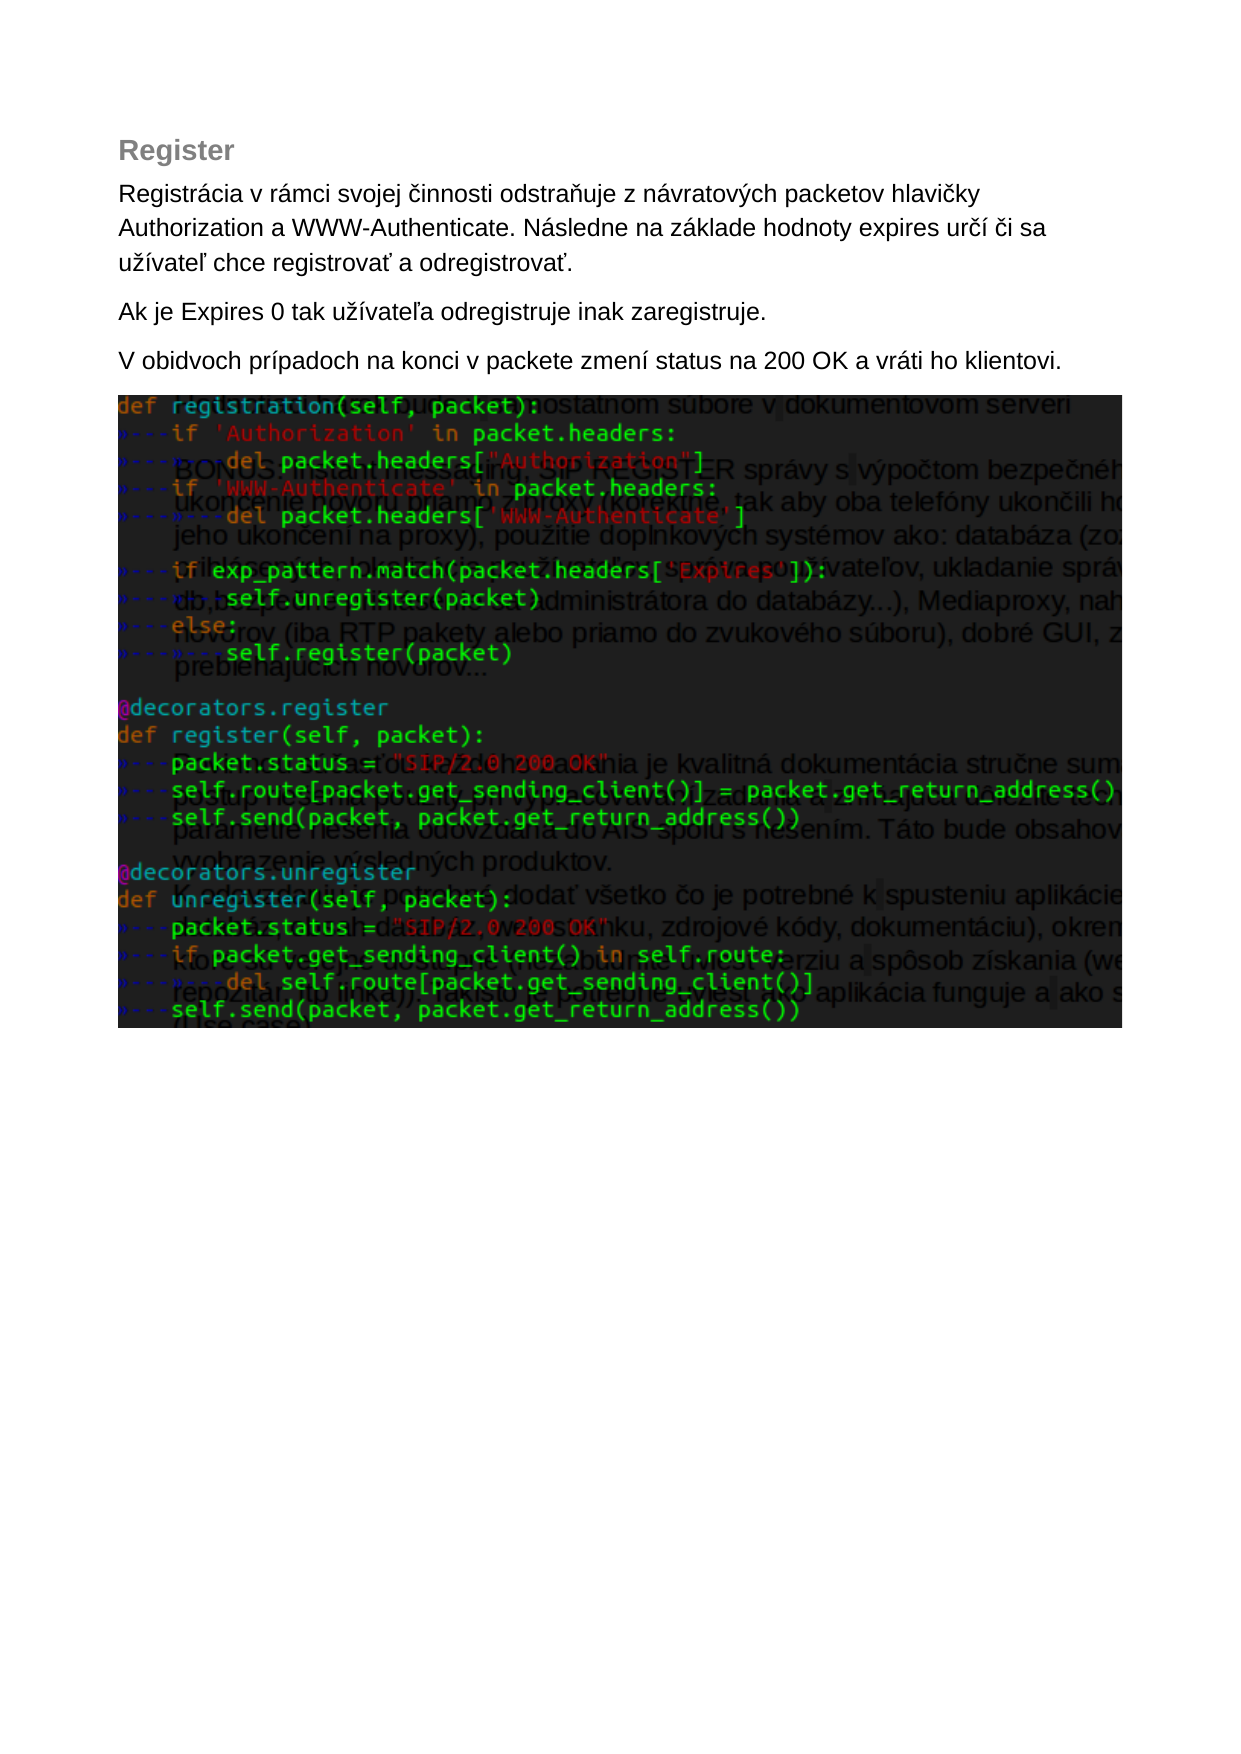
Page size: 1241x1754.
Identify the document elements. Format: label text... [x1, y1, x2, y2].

subtitle Register [118, 133, 1122, 166]
text V obidvoch prípadoch na konci v packete zmení status na 200 OK a vráti ho klientovi. [118, 346, 1122, 374]
text Ak je Expires 0 tak užívateľa odregistruje inak zaregistruje. [118, 297, 1122, 326]
text Registrácia v rámci svojej činnosti odstraňuje z návratových packetov hlavičky Authorization a WWW-Authenticate. Následne na základe hodnoty expires určí či sa užívateľ chce registrovať a odregistrovať. [118, 179, 1122, 276]
picture [118, 395, 1123, 1028]
